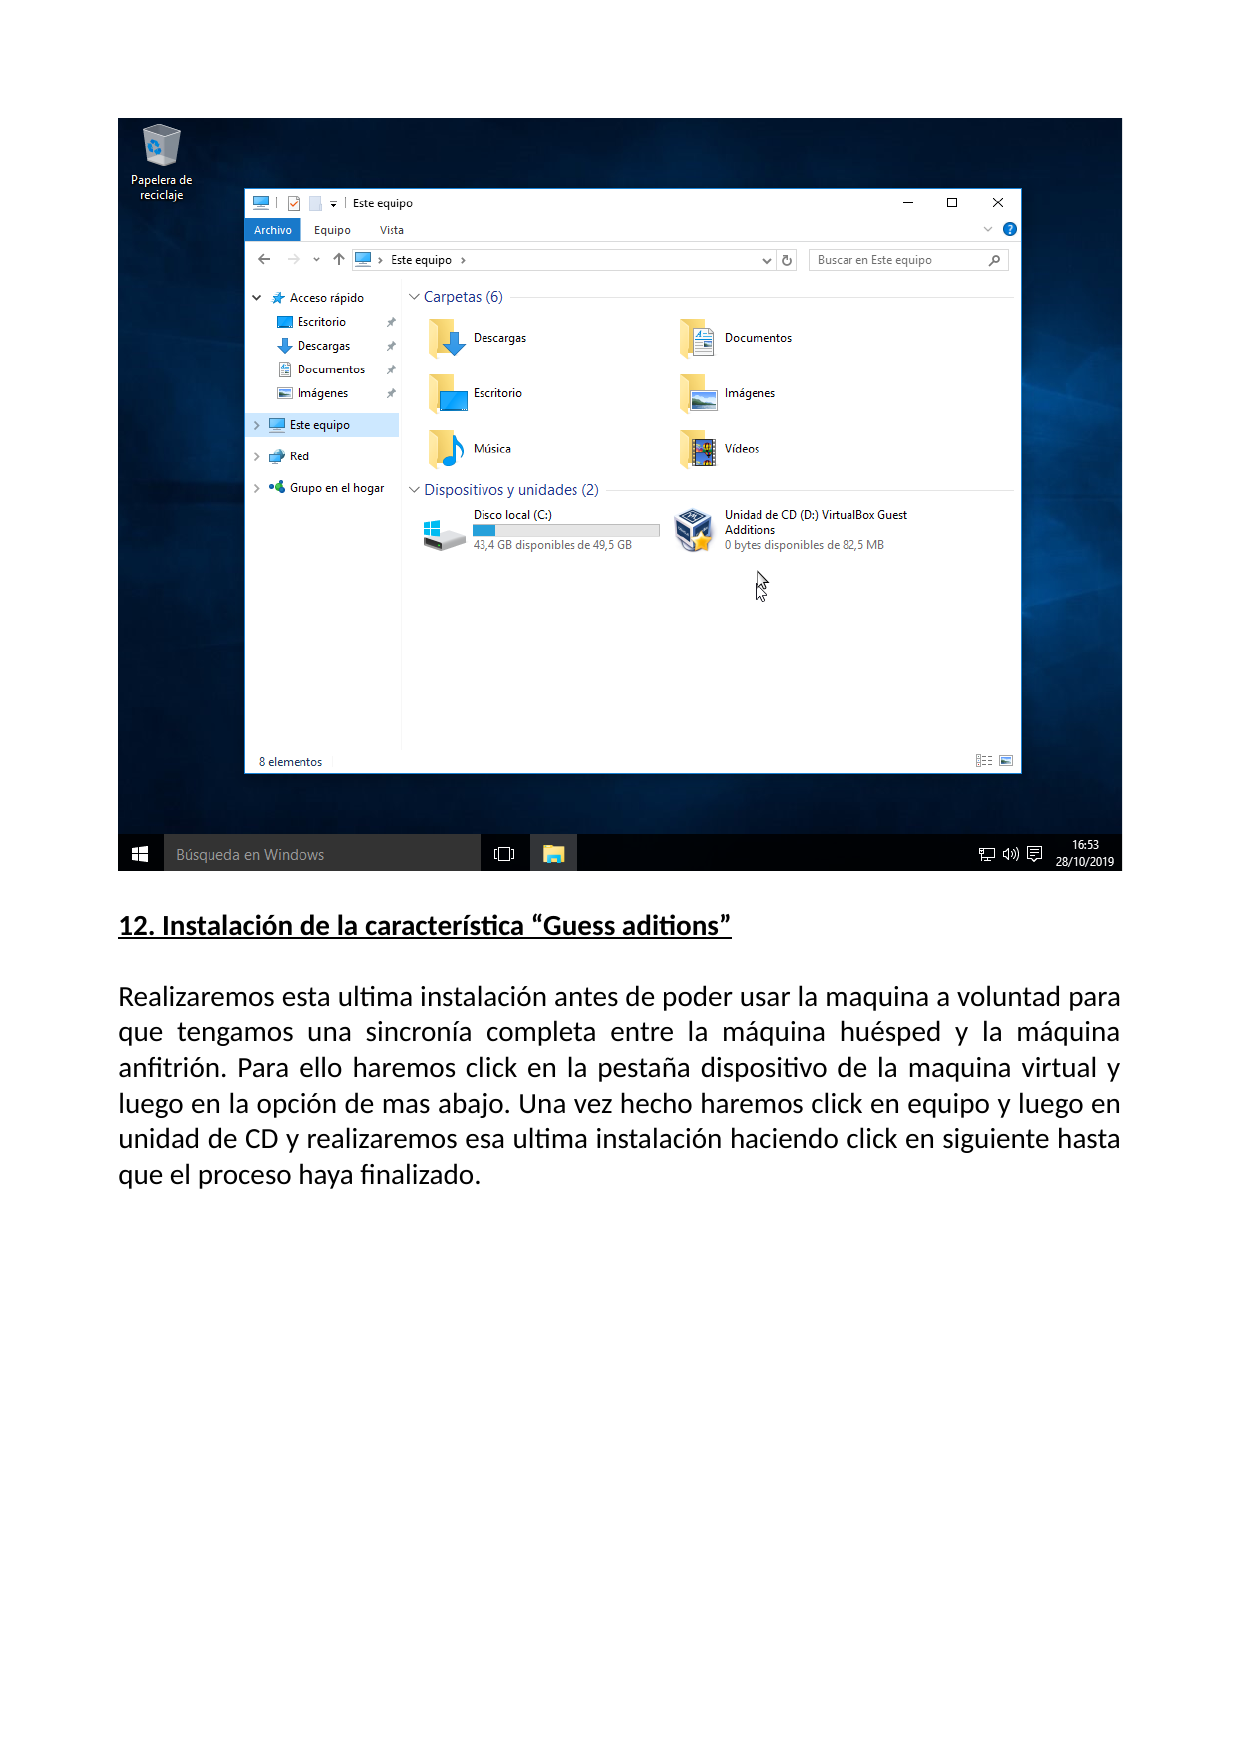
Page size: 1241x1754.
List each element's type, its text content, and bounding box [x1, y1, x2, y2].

picture [118, 118, 1123, 871]
text 12. Instalación de la característica “Guess aditions” [118, 907, 1122, 942]
text Realizaremos esta ultima instalación antes de poder usar la maquina a voluntad para que tengamos una sincronía completa entre la máquina huésped y la máquina anfitrión. Para ello haremos click en la pestaña dispositivo de la maquina virtual y luego en la opción de mas abajo. Una vez hecho haremos click en equipo y luego en unidad de CD y realizaremos esa ultima instalación haciendo click en siguiente hasta que el proceso haya finalizado. [118, 978, 1122, 1192]
